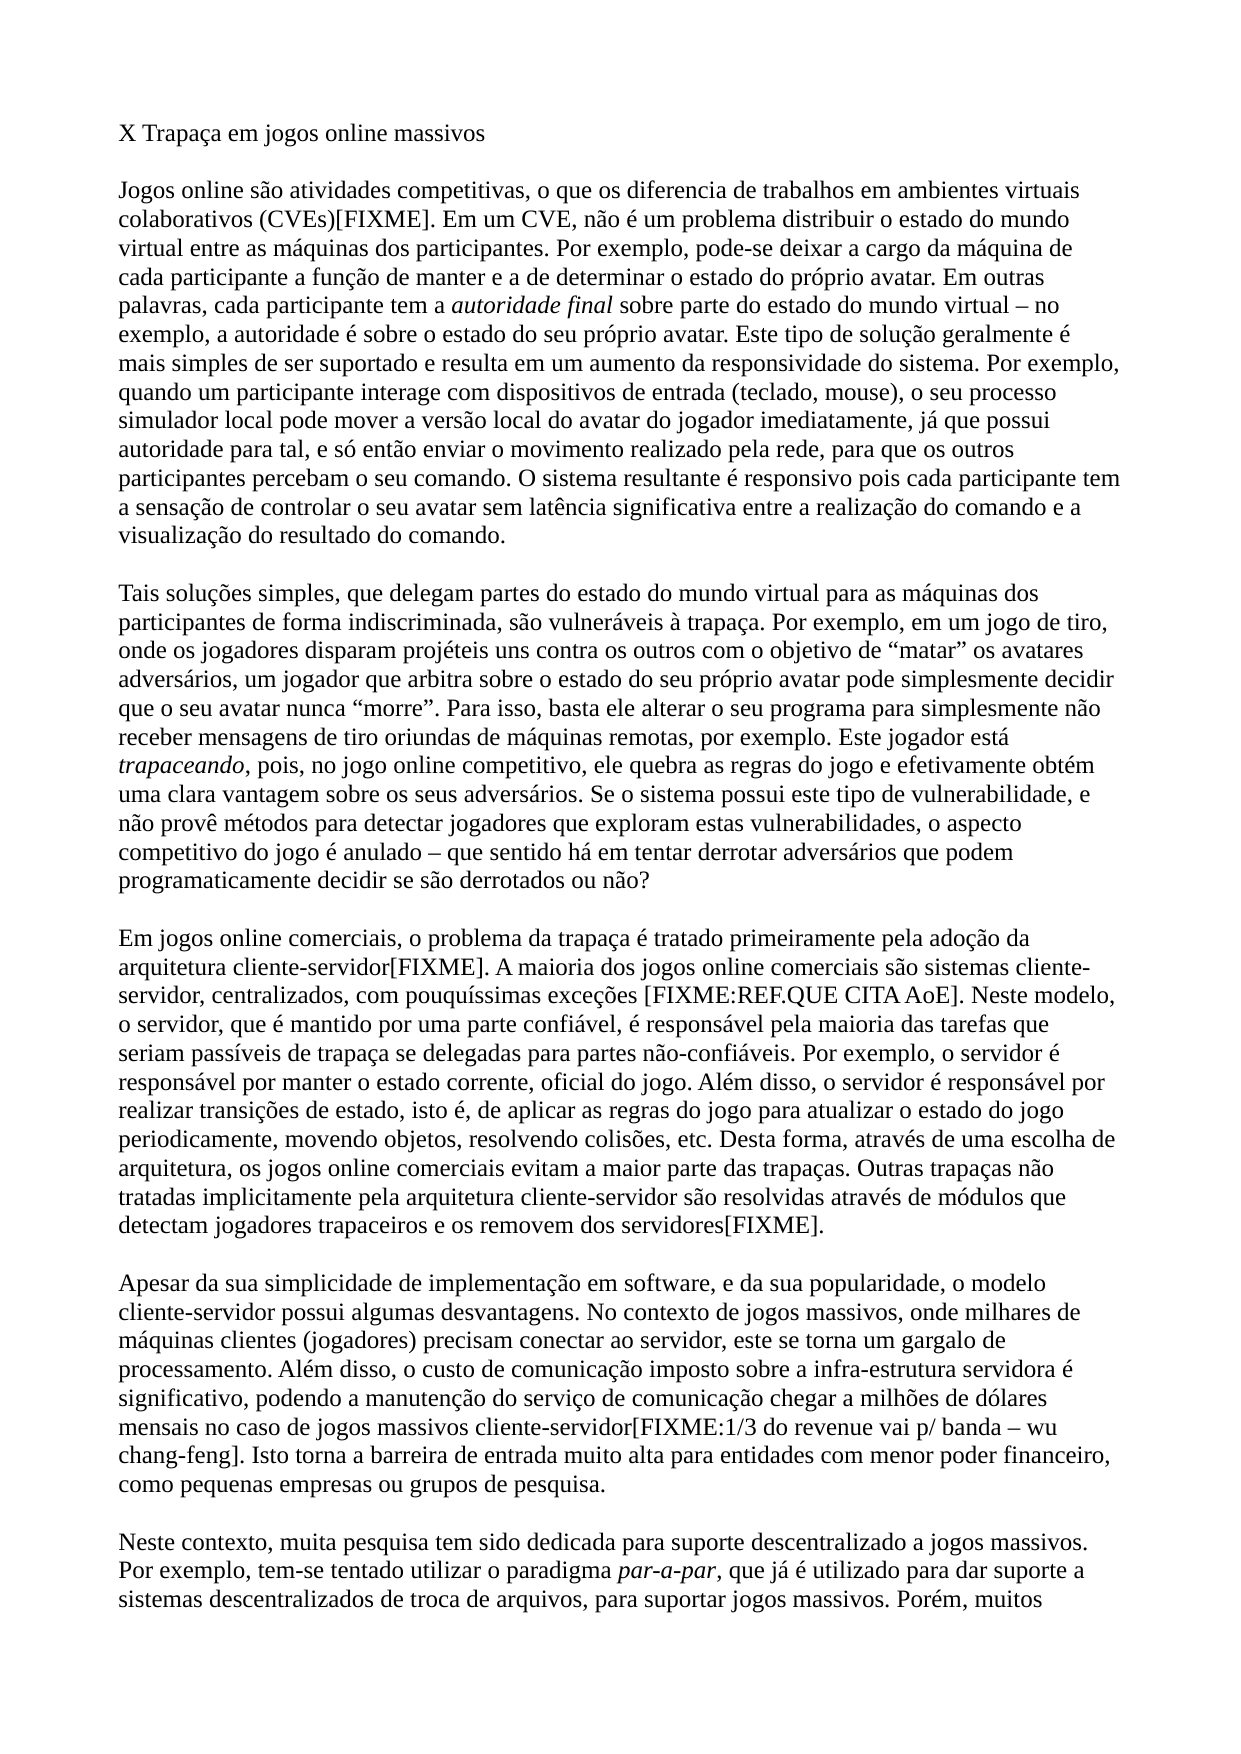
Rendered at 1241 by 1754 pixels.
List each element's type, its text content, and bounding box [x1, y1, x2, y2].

text X Trapaça em jogos online massivos [118, 118, 1122, 147]
text Jogos online são atividades competitivas, o que os diferencia de trabalhos em ambientes virtuais colaborativos (CVEs)[FIXME]. Em um CVE, não é um problema distribuir o estado do mundo virtual entre as máquinas dos participantes. Por exemplo, pode-se deixar a cargo da máquina de cada participante a função de manter e a de determinar o estado do próprio avatar. Em outras palavras, cada participante tem a autoridade final sobre parte do estado do mundo virtual – no exemplo, a autoridade é sobre o estado do seu próprio avatar. Este tipo de solução geralmente é mais simples de ser suportado e resulta em um aumento da responsividade do sistema. Por exemplo, quando um participante interage com dispositivos de entrada (teclado, mouse), o seu processo simulador local pode mover a versão local do avatar do jogador imediatamente, já que possui autoridade para tal, e só então enviar o movimento realizado pela rede, para que os outros participantes percebam o seu comando. O sistema resultante é responsivo pois cada participante tem a sensação de controlar o seu avatar sem latência significativa entre a realização do comando e a visualização do resultado do comando. [118, 176, 1122, 549]
text Neste contexto, muita pesquisa tem sido dedicada para suporte descentralizado a jogos massivos. Por exemplo, tem-se tentado utilizar o paradigma par-a-par, que já é utilizado para dar suporte a sistemas descentralizados de troca de arquivos, para suportar jogos massivos. Porém, muitos [118, 1527, 1122, 1613]
text Em jogos online comerciais, o problema da trapaça é tratado primeiramente pela adoção da arquitetura cliente-servidor[FIXME]. A maioria dos jogos online comerciais são sistemas cliente-servidor, centralizados, com pouquíssimas exceções [FIXME:REF.QUE CITA AoE]. Neste modelo, o servidor, que é mantido por uma parte confiável, é responsável pela maioria das tarefas que seriam passíveis de trapaça se delegadas para partes não-confiáveis. Por exemplo, o servidor é responsável por manter o estado corrente, oficial do jogo. Além disso, o servidor é responsável por realizar transições de estado, isto é, de aplicar as regras do jogo para atualizar o estado do jogo periodicamente, movendo objetos, resolvendo colisões, etc. Desta forma, através de uma escolha de arquitetura, os jogos online comerciais evitam a maior parte das trapaças. Outras trapaças não tratadas implicitamente pela arquitetura cliente-servidor são resolvidas através de módulos que detectam jogadores trapaceiros e os removem dos servidores[FIXME]. [118, 923, 1122, 1239]
text Tais soluções simples, que delegam partes do estado do mundo virtual para as máquinas dos participantes de forma indiscriminada, são vulneráveis à trapaça. Por exemplo, em um jogo de tiro, onde os jogadores disparam projéteis uns contra os outros com o objetivo de “matar” os avatares adversários, um jogador que arbitra sobre o estado do seu próprio avatar pode simplesmente decidir que o seu avatar nunca “morre”. Para isso, basta ele alterar o seu programa para simplesmente não receber mensagens de tiro oriundas de máquinas remotas, por exemplo. Este jogador está trapaceando, pois, no jogo online competitivo, ele quebra as regras do jogo e efetivamente obtém uma clara vantagem sobre os seus adversários. Se o sistema possui este tipo de vulnerabilidade, e não provê métodos para detectar jogadores que exploram estas vulnerabilidades, o aspecto competitivo do jogo é anulado – que sentido há em tentar derrotar adversários que podem programaticamente decidir se são derrotados ou não? [118, 578, 1122, 894]
text Apesar da sua simplicidade de implementação em software, e da sua popularidade, o modelo cliente-servidor possui algumas desvantagens. No contexto de jogos massivos, onde milhares de máquinas clientes (jogadores) precisam conectar ao servidor, este se torna um gargalo de processamento. Além disso, o custo de comunicação imposto sobre a infra-estrutura servidora é significativo, podendo a manutenção do serviço de comunicação chegar a milhões de dólares mensais no caso de jogos massivos cliente-servidor[FIXME:1/3 do revenue vai p/ banda – wu chang-feng]. Isto torna a barreira de entrada muito alta para entidades com menor poder financeiro, como pequenas empresas ou grupos de pesquisa. [118, 1268, 1122, 1498]
